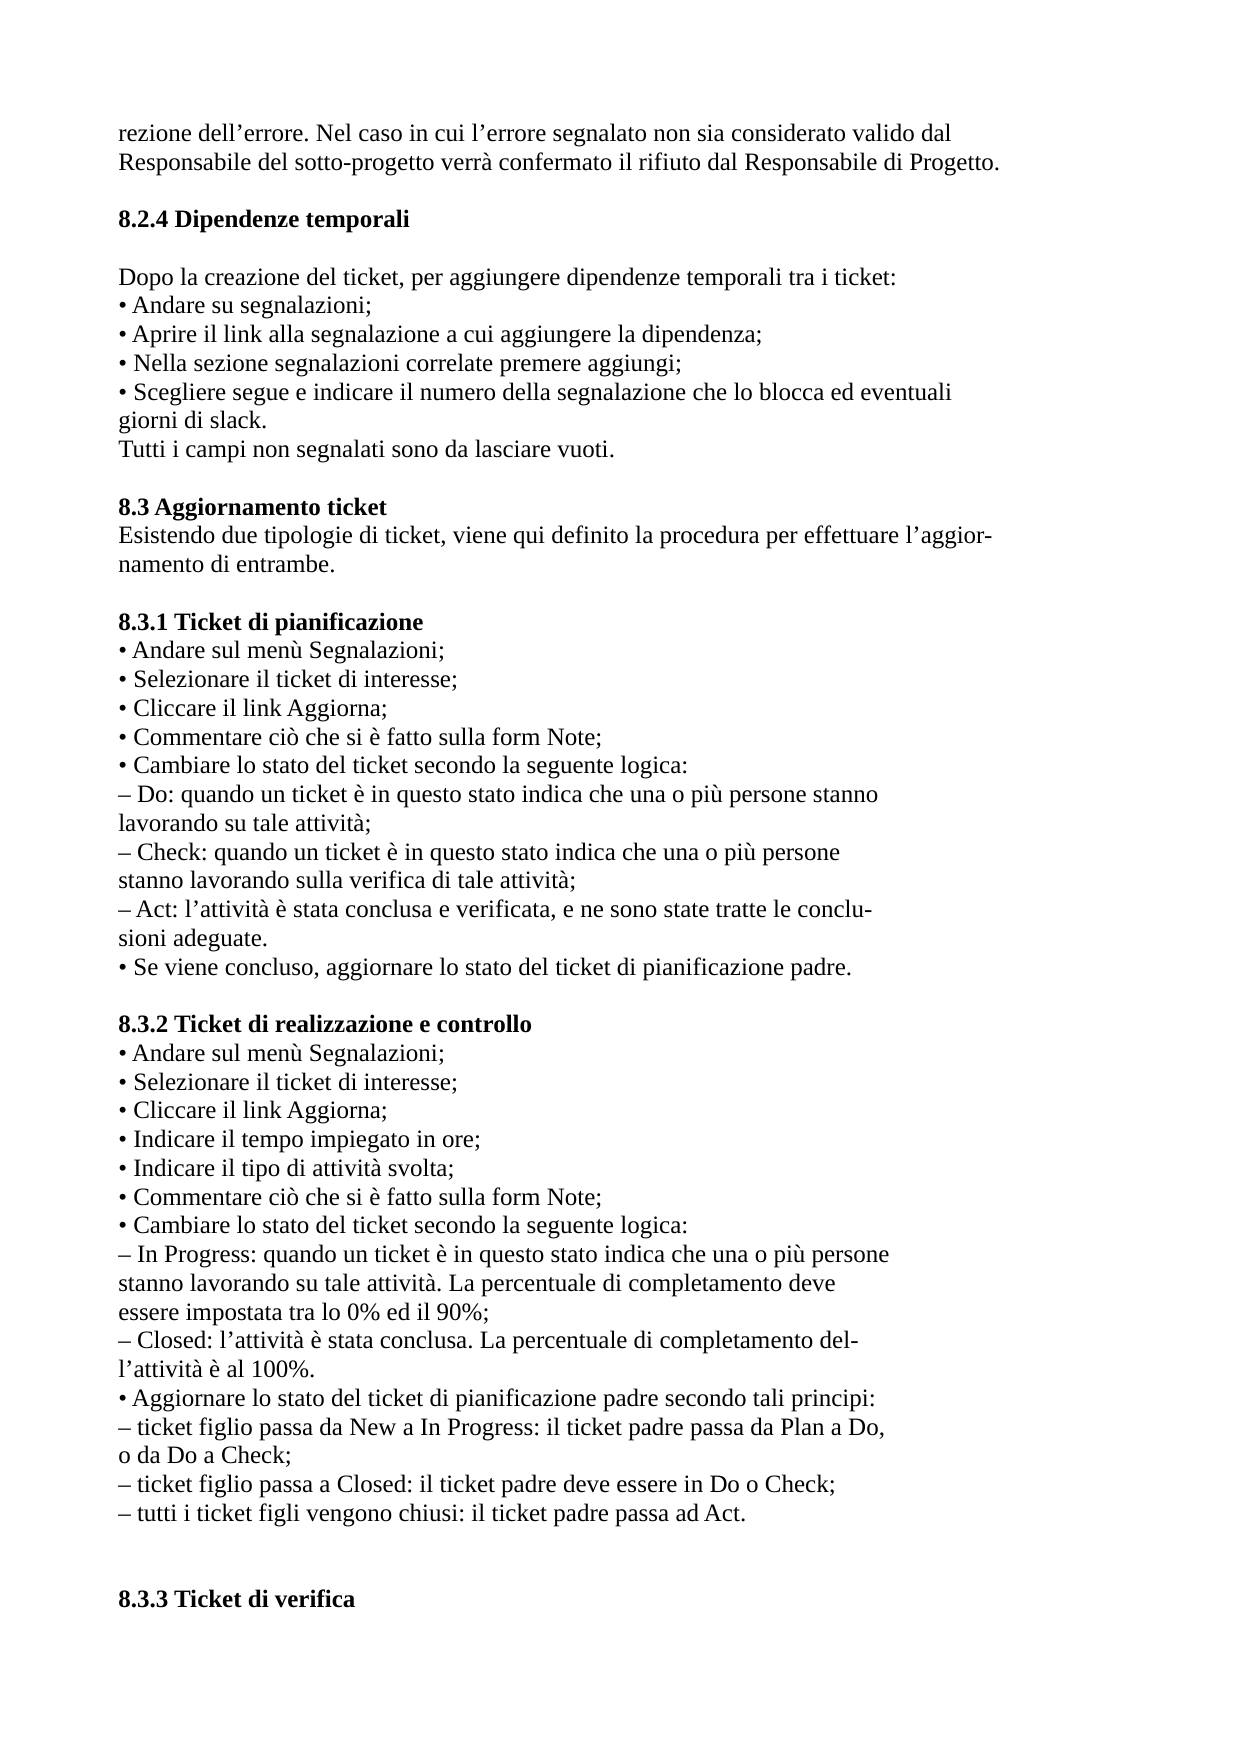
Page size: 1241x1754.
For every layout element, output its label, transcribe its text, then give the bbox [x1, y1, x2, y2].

text • Cambiare lo stato del ticket secondo la seguente logica: [118, 751, 1122, 779]
text – Do: quando un ticket è in questo stato indica che una o più persone stanno [118, 779, 1122, 808]
text 8.3 Aggiornamento ticket [118, 492, 1122, 521]
text – In Progress: quando un ticket è in questo stato indica che una o più persone [118, 1239, 1122, 1268]
text • Andare sul menù Segnalazioni; [118, 636, 1122, 664]
text l’attività è al 100%. [118, 1354, 1122, 1383]
text stanno lavorando su tale attività. La percentuale di completamento deve [118, 1268, 1122, 1297]
text stanno lavorando sulla verifica di tale attività; [118, 866, 1122, 894]
text – ticket figlio passa da New a In Progress: il ticket padre passa da Plan a Do, [118, 1412, 1122, 1441]
text – Act: l’attività è stata conclusa e verificata, e ne sono state tratte le conclu- [118, 894, 1122, 923]
text 8.3.1 Ticket di pianificazione [118, 607, 1122, 636]
text • Aprire il link alla segnalazione a cui aggiungere la dipendenza; [118, 319, 1122, 348]
text • Nella sezione segnalazioni correlate premere aggiungi; [118, 348, 1122, 377]
text • Se viene concluso, aggiornare lo stato del ticket di pianificazione padre. [118, 952, 1122, 981]
text sioni adeguate. [118, 923, 1122, 952]
text • Selezionare il ticket di interesse; [118, 664, 1122, 693]
text – ticket figlio passa a Closed: il ticket padre deve essere in Do o Check; [118, 1469, 1122, 1498]
text • Andare sul menù Segnalazioni; [118, 1038, 1122, 1067]
text • Andare su segnalazioni; [118, 291, 1122, 319]
text • Selezionare il ticket di interesse; [118, 1067, 1122, 1096]
text Esistendo due tipologie di ticket, viene qui definito la procedura per effettuare l’aggior- [118, 521, 1122, 549]
text • Aggiornare lo stato del ticket di pianificazione padre secondo tali principi: [118, 1383, 1122, 1412]
text 8.3.2 Ticket di realizzazione e controllo [118, 1009, 1122, 1038]
text Tutti i campi non segnalati sono da lasciare vuoti. [118, 434, 1122, 463]
text o da Do a Check; [118, 1441, 1122, 1469]
text giorni di slack. [118, 406, 1122, 434]
text 8.2.4 Dipendenze temporali [118, 204, 1122, 233]
text • Commentare ciò che si è fatto sulla form Note; [118, 1182, 1122, 1211]
text – tutti i ticket figli vengono chiusi: il ticket padre passa ad Act. [118, 1498, 1122, 1527]
text • Indicare il tipo di attività svolta; [118, 1153, 1122, 1182]
text • Cliccare il link Aggiorna; [118, 693, 1122, 722]
text • Indicare il tempo impiegato in ore; [118, 1124, 1122, 1153]
text Responsabile del sotto-progetto verrà confermato il rifiuto dal Responsabile di Progetto. [118, 147, 1122, 176]
text lavorando su tale attività; [118, 808, 1122, 837]
text • Commentare ciò che si è fatto sulla form Note; [118, 722, 1122, 751]
text 8.3.3 Ticket di verifica [118, 1584, 1122, 1613]
text essere impostata tra lo 0% ed il 90%; [118, 1297, 1122, 1326]
text • Cliccare il link Aggiorna; [118, 1096, 1122, 1124]
text Dopo la creazione del ticket, per aggiungere dipendenze temporali tra i ticket: [118, 262, 1122, 291]
text – Check: quando un ticket è in questo stato indica che una o più persone [118, 837, 1122, 866]
text namento di entrambe. [118, 549, 1122, 578]
text • Cambiare lo stato del ticket secondo la seguente logica: [118, 1211, 1122, 1239]
text rezione dell’errore. Nel caso in cui l’errore segnalato non sia considerato valido dal [118, 118, 1122, 147]
text • Scegliere segue e indicare il numero della segnalazione che lo blocca ed eventuali [118, 377, 1122, 406]
text – Closed: l’attività è stata conclusa. La percentuale di completamento del- [118, 1326, 1122, 1354]
